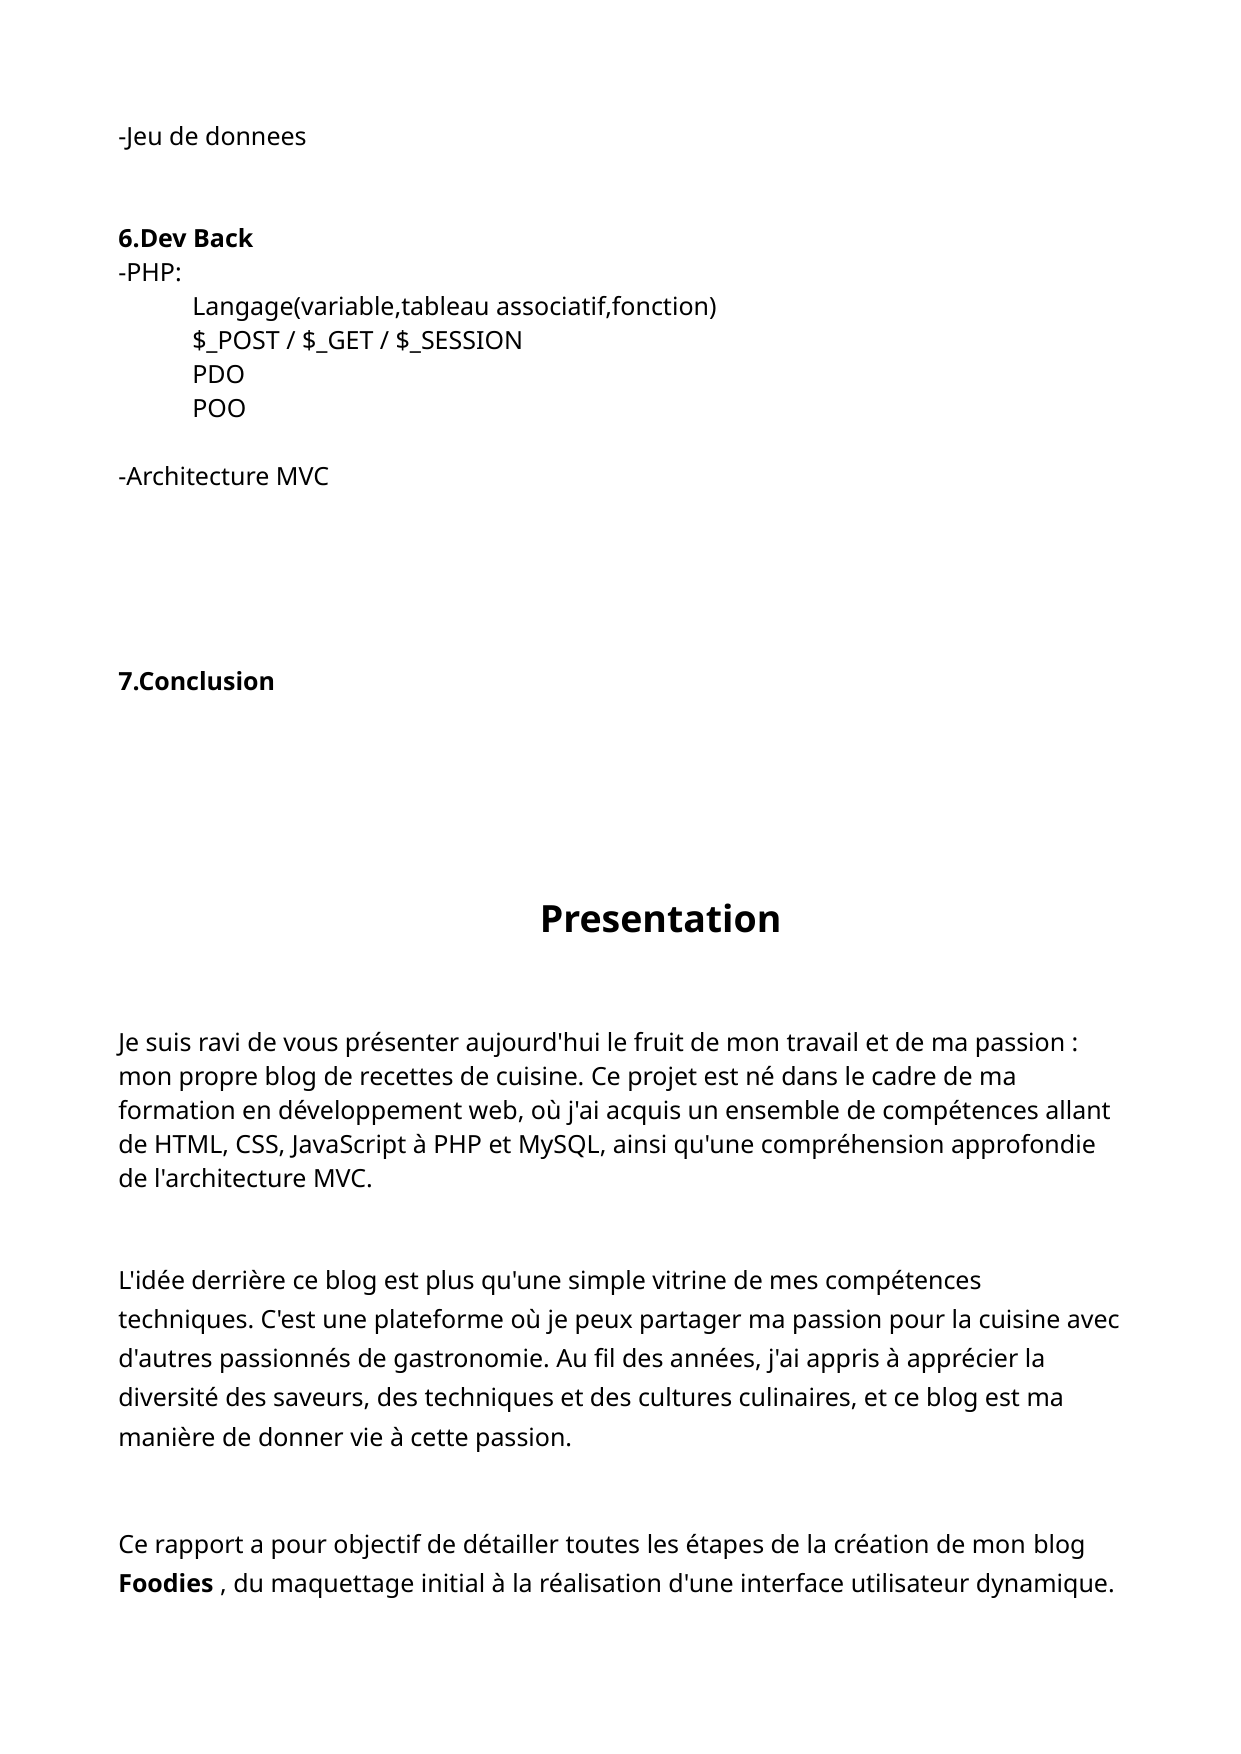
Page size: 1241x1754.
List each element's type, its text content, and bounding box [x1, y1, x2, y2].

text -PHP: [118, 254, 1122, 288]
text Langage(variable,tableau associatif,fonction) [118, 288, 1122, 322]
text -Architecture MVC [118, 459, 1122, 493]
text 7.Conclusion [118, 663, 1122, 697]
text $_POST / $_GET / $_SESSION [118, 322, 1122, 357]
text L'idée derrière ce blog est plus qu'une simple vitrine de mes compétences techniques. C'est une plateforme où je peux partager ma passion pour la cuisine avec d'autres passionnés de gastronomie. Au fil des années, j'ai appris à apprécier la diversité des saveurs, des techniques et des cultures culinaires, et ce blog est ma manière de donner vie à cette passion. [118, 1263, 1122, 1453]
text POO [118, 391, 1122, 425]
subtitle Presentation [118, 892, 1122, 943]
text PDO [118, 357, 1122, 391]
text Je suis ravi de vous présenter aujourd'hui le fruit de mon travail et de ma passion : mon propre blog de recettes de cuisine. Ce projet est né dans le cadre de ma formation en développement web, où j'ai acquis un ensemble de compétences allant de HTML, CSS, JavaScript à PHP et MySQL, ainsi qu'une compréhension approfondie de l'architecture MVC. [118, 1024, 1122, 1194]
text Ce rapport a pour objectif de détailler toutes les étapes de la création de mon blog Foodies , du maquettage initial à la réalisation d'une interface utilisateur dynamique. [118, 1527, 1122, 1600]
text -Jeu de donnees [118, 118, 1122, 152]
text 6.Dev Back [118, 220, 1122, 254]
